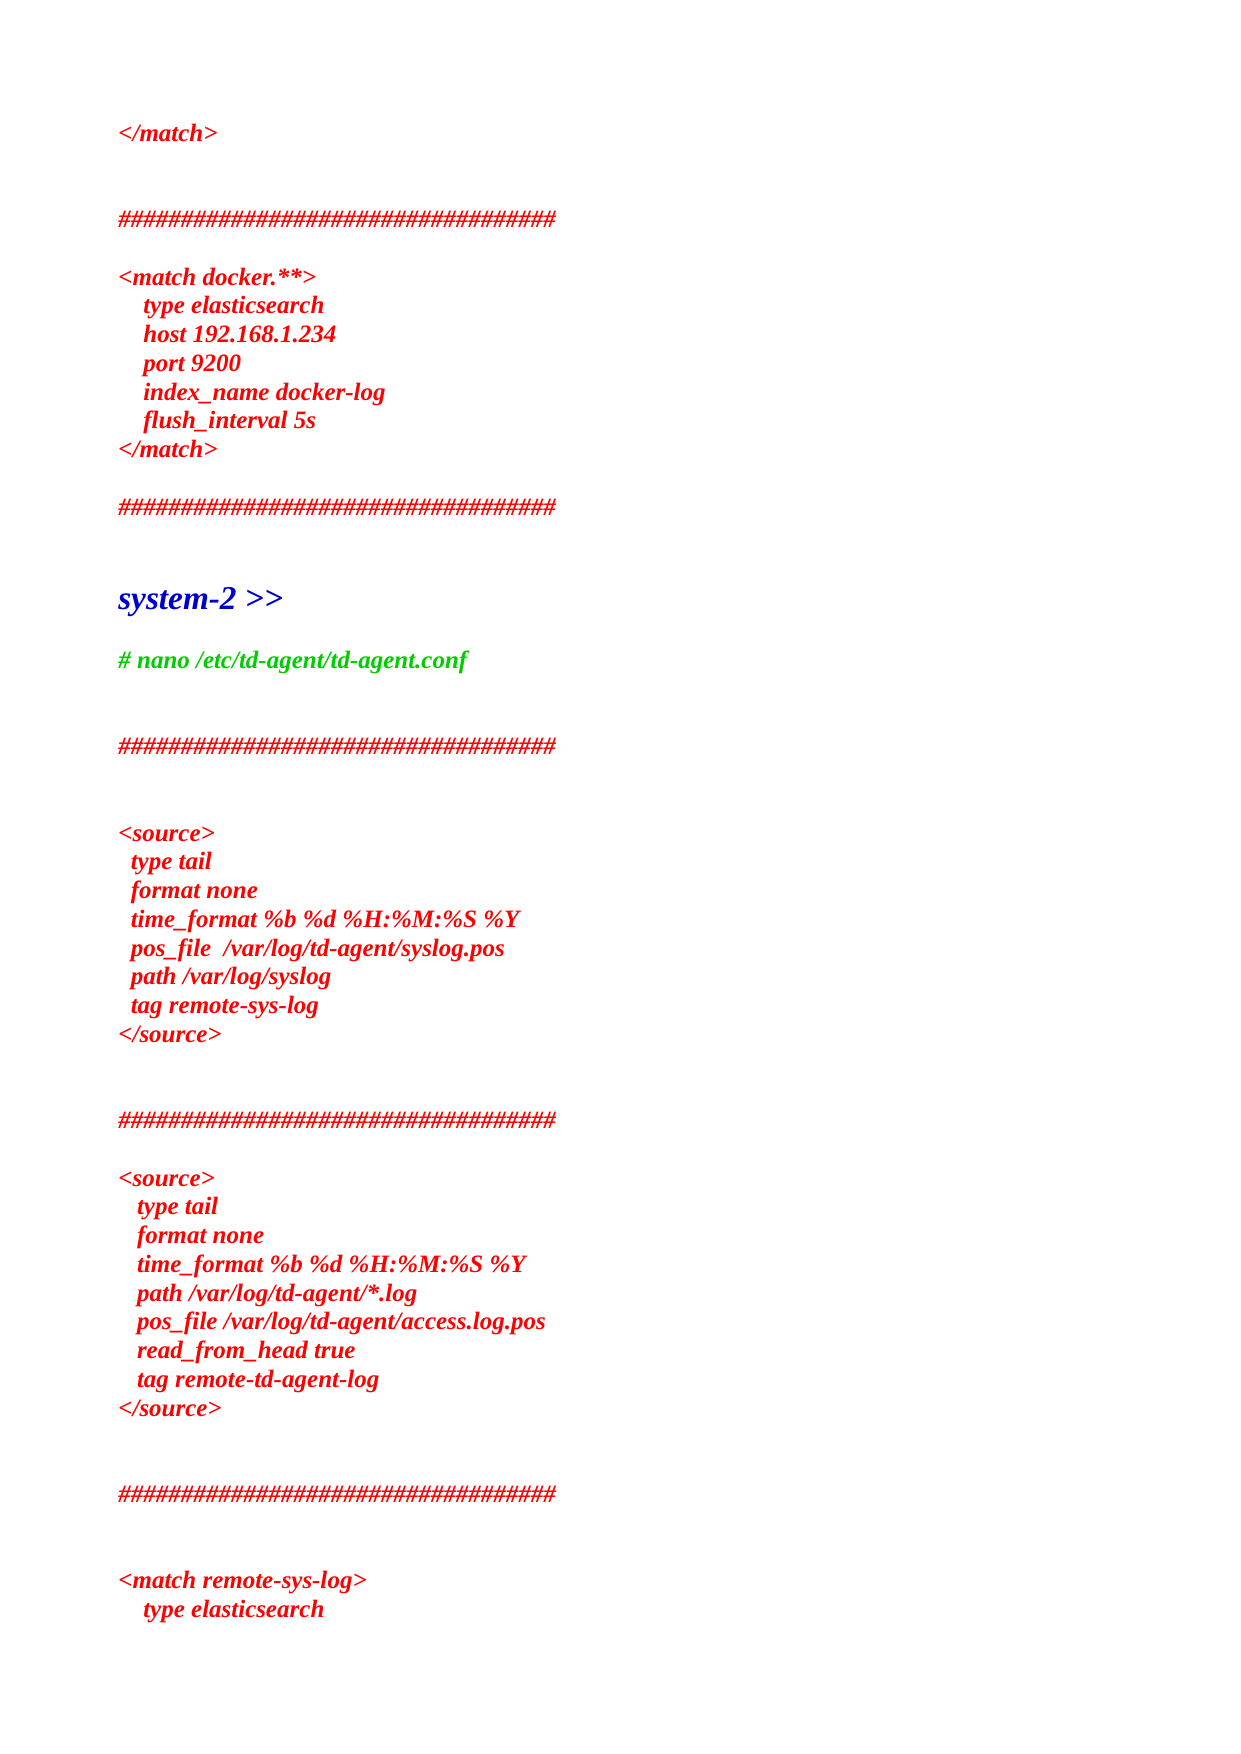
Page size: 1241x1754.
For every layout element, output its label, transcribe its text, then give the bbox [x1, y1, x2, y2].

text ################################### [118, 731, 1122, 760]
text index_name docker-log [118, 377, 1122, 406]
text # nano /etc/td-agent/td-agent.conf [118, 645, 1122, 674]
text tag remote-sys-log [118, 990, 1122, 1019]
text type tail [118, 1191, 1122, 1220]
text host 192.168.1.234 [118, 319, 1122, 348]
text path /var/log/syslog [118, 961, 1122, 990]
text format none [118, 1220, 1122, 1249]
text pos_file /var/log/td-agent/syslog.pos [118, 933, 1122, 961]
text <match docker.**> [118, 262, 1122, 291]
text pos_file /var/log/td-agent/access.log.pos [118, 1306, 1122, 1335]
text type elasticsearch [118, 1594, 1122, 1623]
text </source> [118, 1393, 1122, 1421]
text <source> [118, 1163, 1122, 1191]
text <source> [118, 818, 1122, 846]
text read_from_head true [118, 1335, 1122, 1364]
text type tail [118, 846, 1122, 875]
text system-2 >> [118, 578, 1122, 616]
text flush_interval 5s [118, 406, 1122, 434]
text ################################### [118, 1105, 1122, 1134]
text port 9200 [118, 348, 1122, 377]
text </match> [118, 434, 1122, 463]
text </source> [118, 1019, 1122, 1048]
text tag remote-td-agent-log [118, 1364, 1122, 1393]
text </match> [118, 118, 1122, 147]
text format none [118, 875, 1122, 904]
text time_format %b %d %H:%M:%S %Y [118, 1249, 1122, 1278]
text time_format %b %d %H:%M:%S %Y [118, 904, 1122, 933]
text ################################### [118, 492, 1122, 521]
text ################################### [118, 204, 1122, 233]
text <match remote-sys-log> [118, 1565, 1122, 1594]
text path /var/log/td-agent/*.log [118, 1278, 1122, 1306]
text ################################### [118, 1479, 1122, 1508]
text type elasticsearch [118, 291, 1122, 319]
